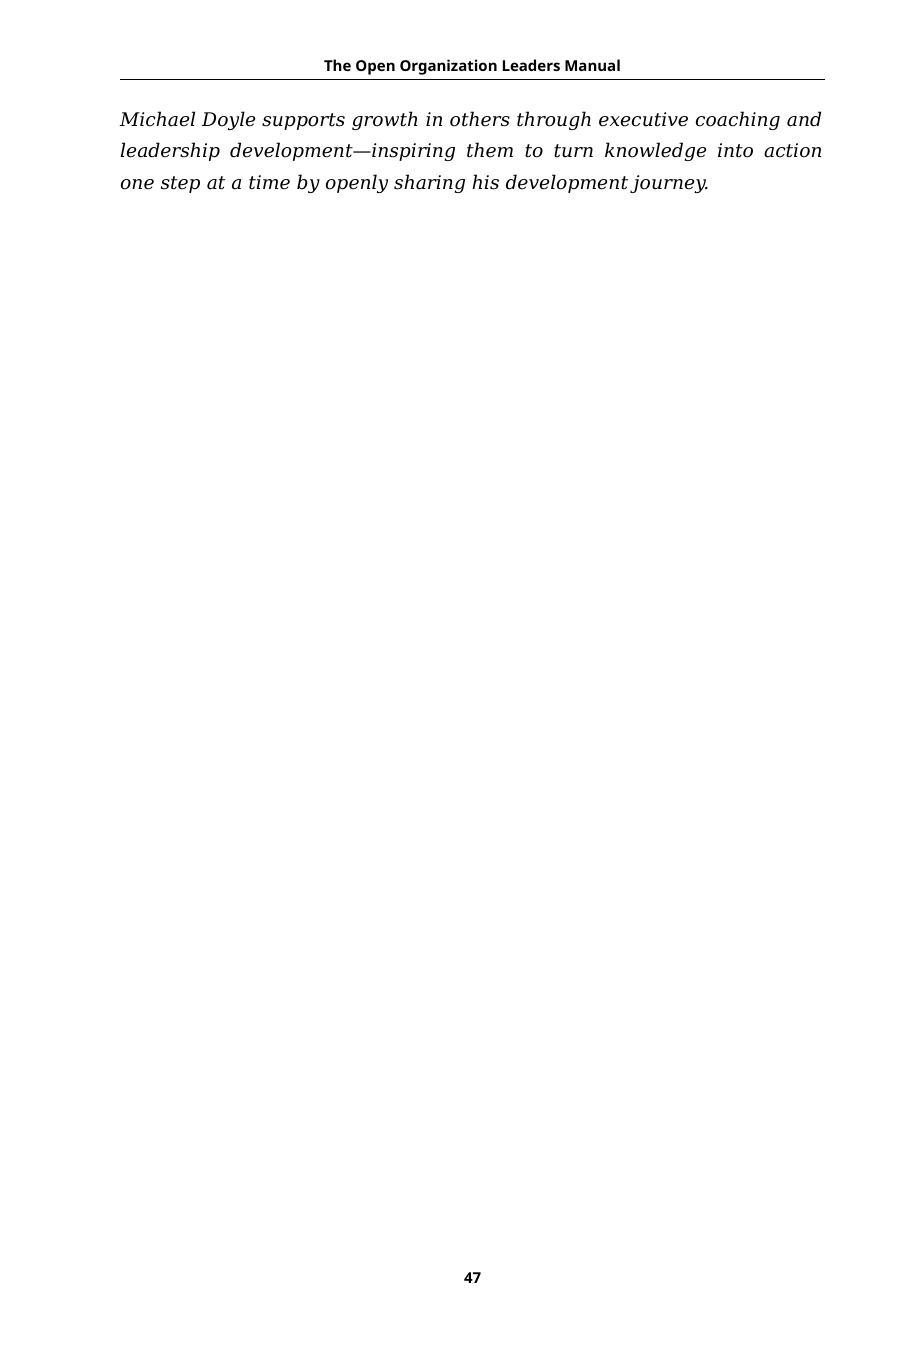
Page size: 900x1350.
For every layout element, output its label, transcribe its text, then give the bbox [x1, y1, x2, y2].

text Michael Doyle supports growth in others through executive coaching and leadership development—inspiring them to turn knowledge into action one step at a time by openly sharing his development journey. [120, 109, 825, 194]
